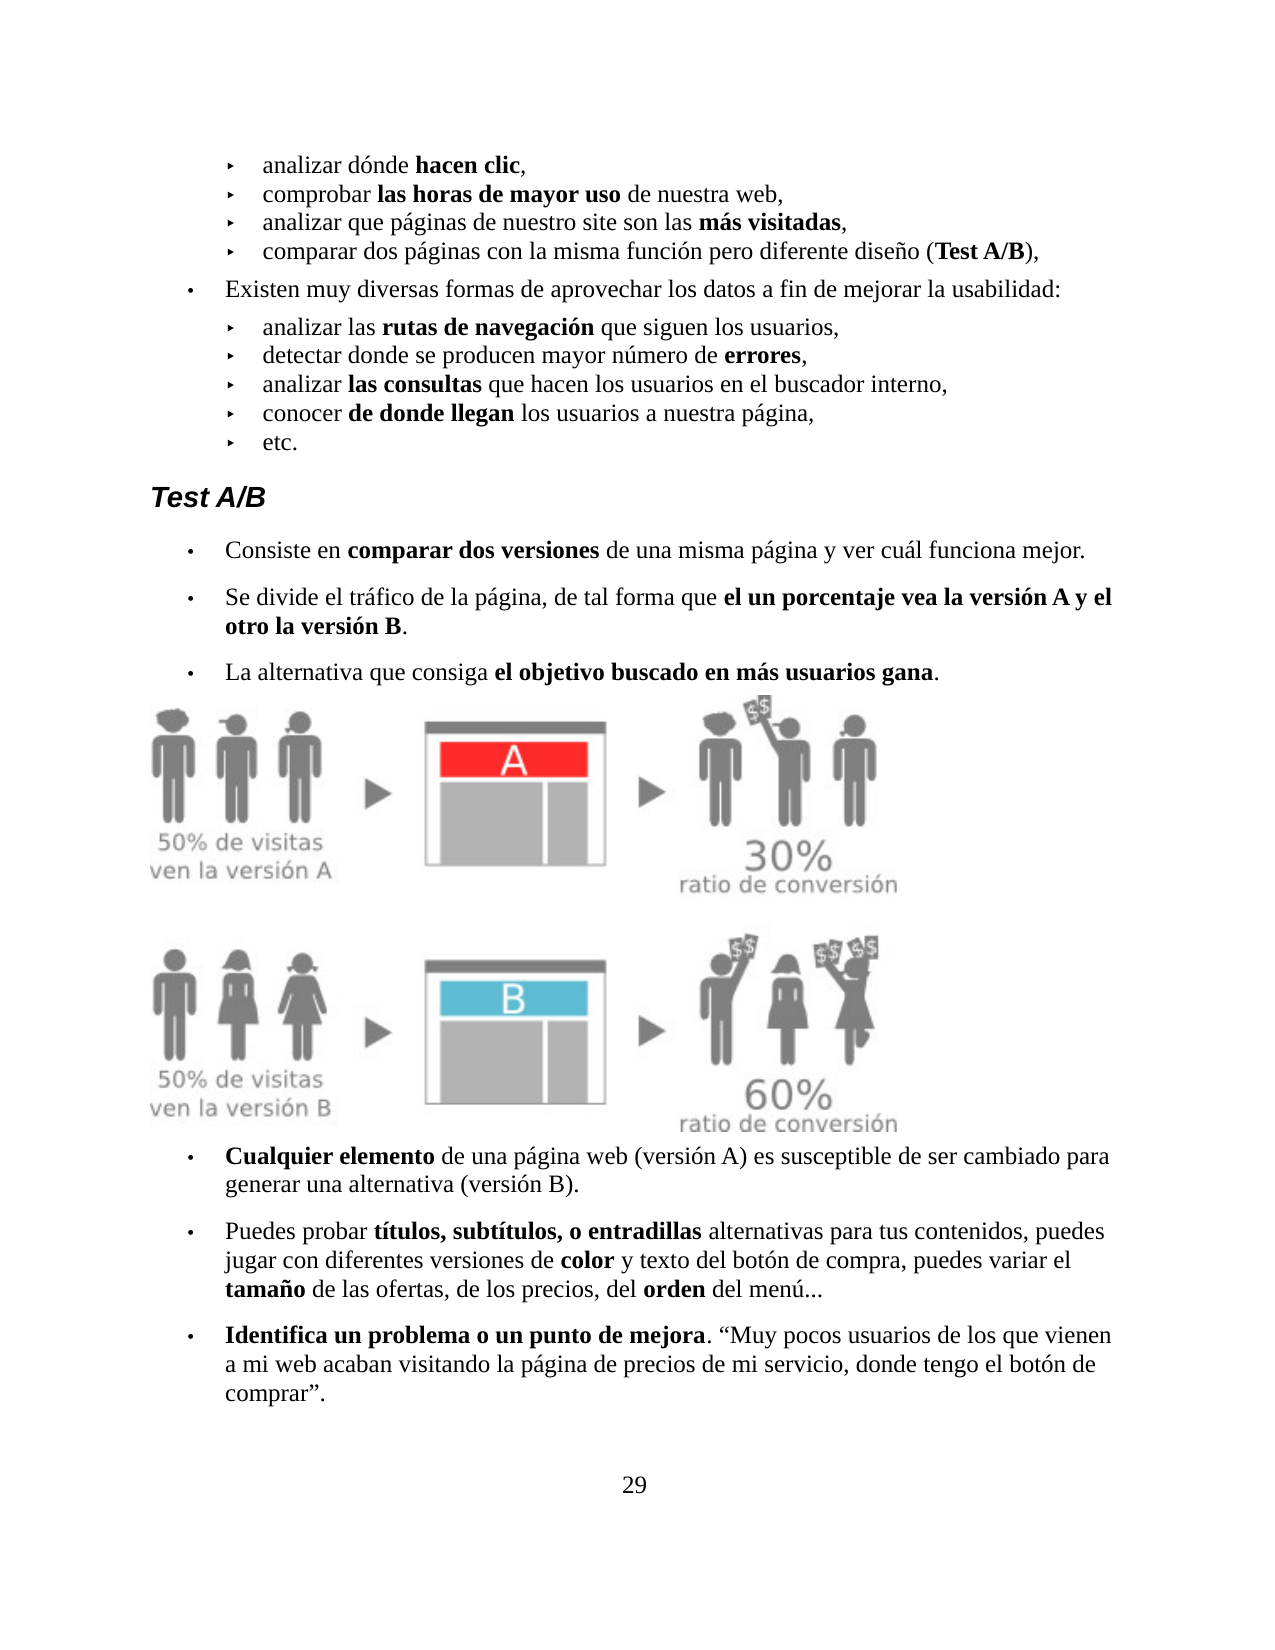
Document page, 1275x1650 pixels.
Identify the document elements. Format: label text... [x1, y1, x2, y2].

list comprobar las horas de mayor uso de nuestra web, [225, 179, 1125, 207]
picture [150, 695, 897, 1132]
list analizar que páginas de nuestro site son las más visitadas, [225, 207, 1125, 236]
list Cualquier elemento de una página web (versión A) es susceptible de ser cambiado para generar una alternativa (versión B). [187, 1141, 1125, 1198]
list conocer de donde llegan los usuarios a nuestra página, [225, 398, 1125, 427]
list Se divide el tráfico de la página, de tal forma que el un porcentaje vea la versión A y el otro la versión B. [187, 582, 1125, 639]
list Existen muy diversas formas de aprovechar los datos a fin de mejorar la usabilidad: [187, 274, 1125, 303]
list analizar las rutas de navegación que siguen los usuarios, [225, 312, 1125, 340]
list analizar las consultas que hacen los usuarios en el buscador interno, [225, 369, 1125, 398]
list Consiste en comparar dos versiones de una misma página y ver cuál funciona mejor. [187, 535, 1125, 564]
list Identifica un problema o un punto de mejora. “Muy pocos usuarios de los que vienen a mi web acaban visitando la página de precios de mi servicio, donde tengo el botón de comprar”. [187, 1320, 1125, 1407]
list etc. [225, 427, 1125, 455]
list comparar dos páginas con la misma función pero diferente diseño (Test A/B), [225, 236, 1125, 265]
subtitle Test A/B [150, 480, 1125, 514]
list La alternativa que consiga el objetivo buscado en más usuarios gana. [187, 657, 1125, 686]
list analizar dónde hacen clic, [225, 150, 1125, 179]
list detectar donde se producen mayor número de errores, [225, 340, 1125, 369]
list Puedes probar títulos, subtítulos, o entradillas alternativas para tus contenidos, puedes jugar con diferentes versiones de color y texto del botón de compra, puedes variar el tamaño de las ofertas, de los precios, del orden del menú... [187, 1216, 1125, 1302]
